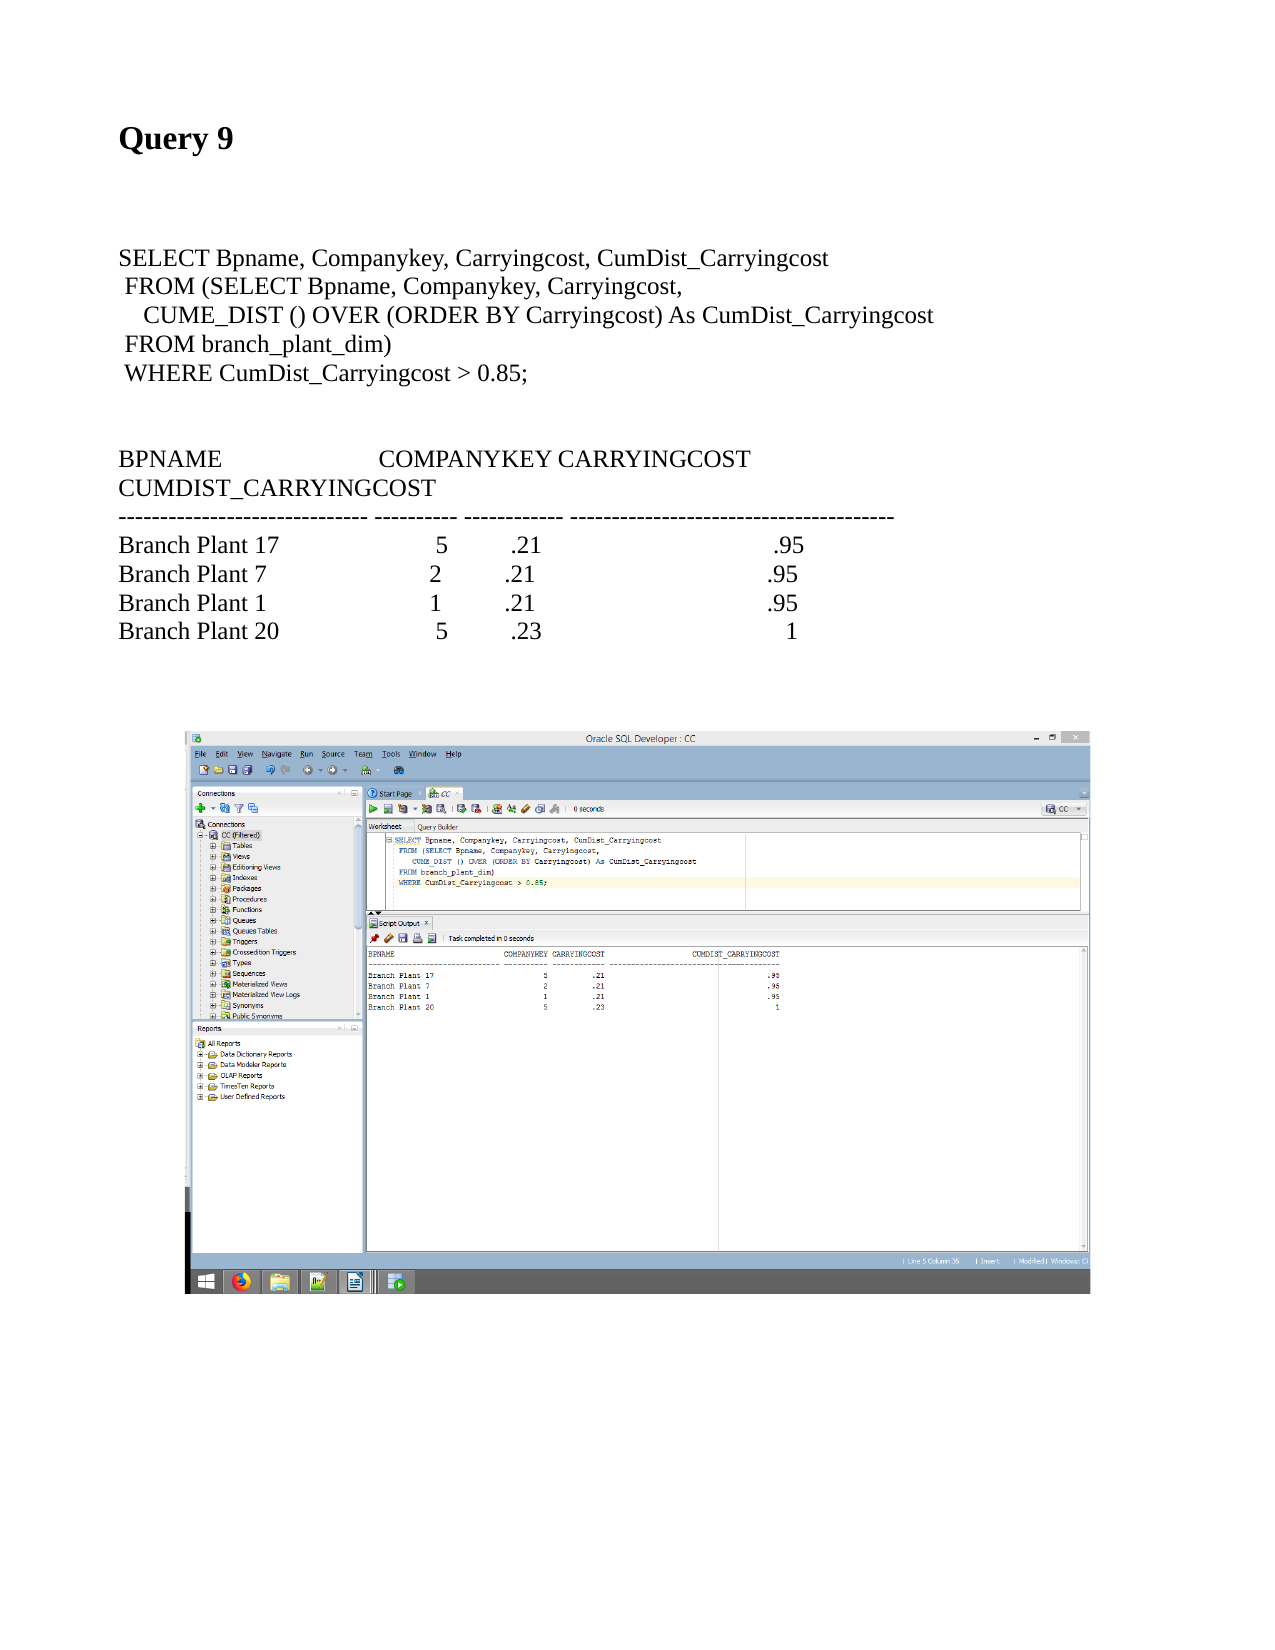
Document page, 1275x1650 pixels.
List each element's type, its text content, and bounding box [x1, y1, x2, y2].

text Branch Plant 17 5 .21 .95 [118, 530, 1157, 559]
text BPNAME COMPANYKEY CARRYINGCOST CUMDIST_CARRYINGCOST [118, 444, 1157, 501]
text ------------------------------ ---------- ------------ --------------------------------------- [118, 501, 1157, 530]
text Branch Plant 7 2 .21 .95 [118, 559, 1157, 588]
text FROM (SELECT Bpname, Companykey, Carryingcost, [118, 271, 1157, 300]
text Branch Plant 1 1 .21 .95 [118, 588, 1157, 616]
text Branch Plant 20 5 .23 1 [118, 616, 1157, 645]
text CUME_DIST () OVER (ORDER BY Carryingcost) As CumDist_Carryingcost [118, 300, 1157, 329]
text WHERE CumDist_Carryingcost > 0.85; [118, 358, 1157, 386]
text SELECT Bpname, Companykey, Carryingcost, CumDist_Carryingcost [118, 243, 1157, 271]
text FROM branch_plant_dim) [118, 329, 1157, 358]
text Query 9 [118, 118, 1157, 156]
